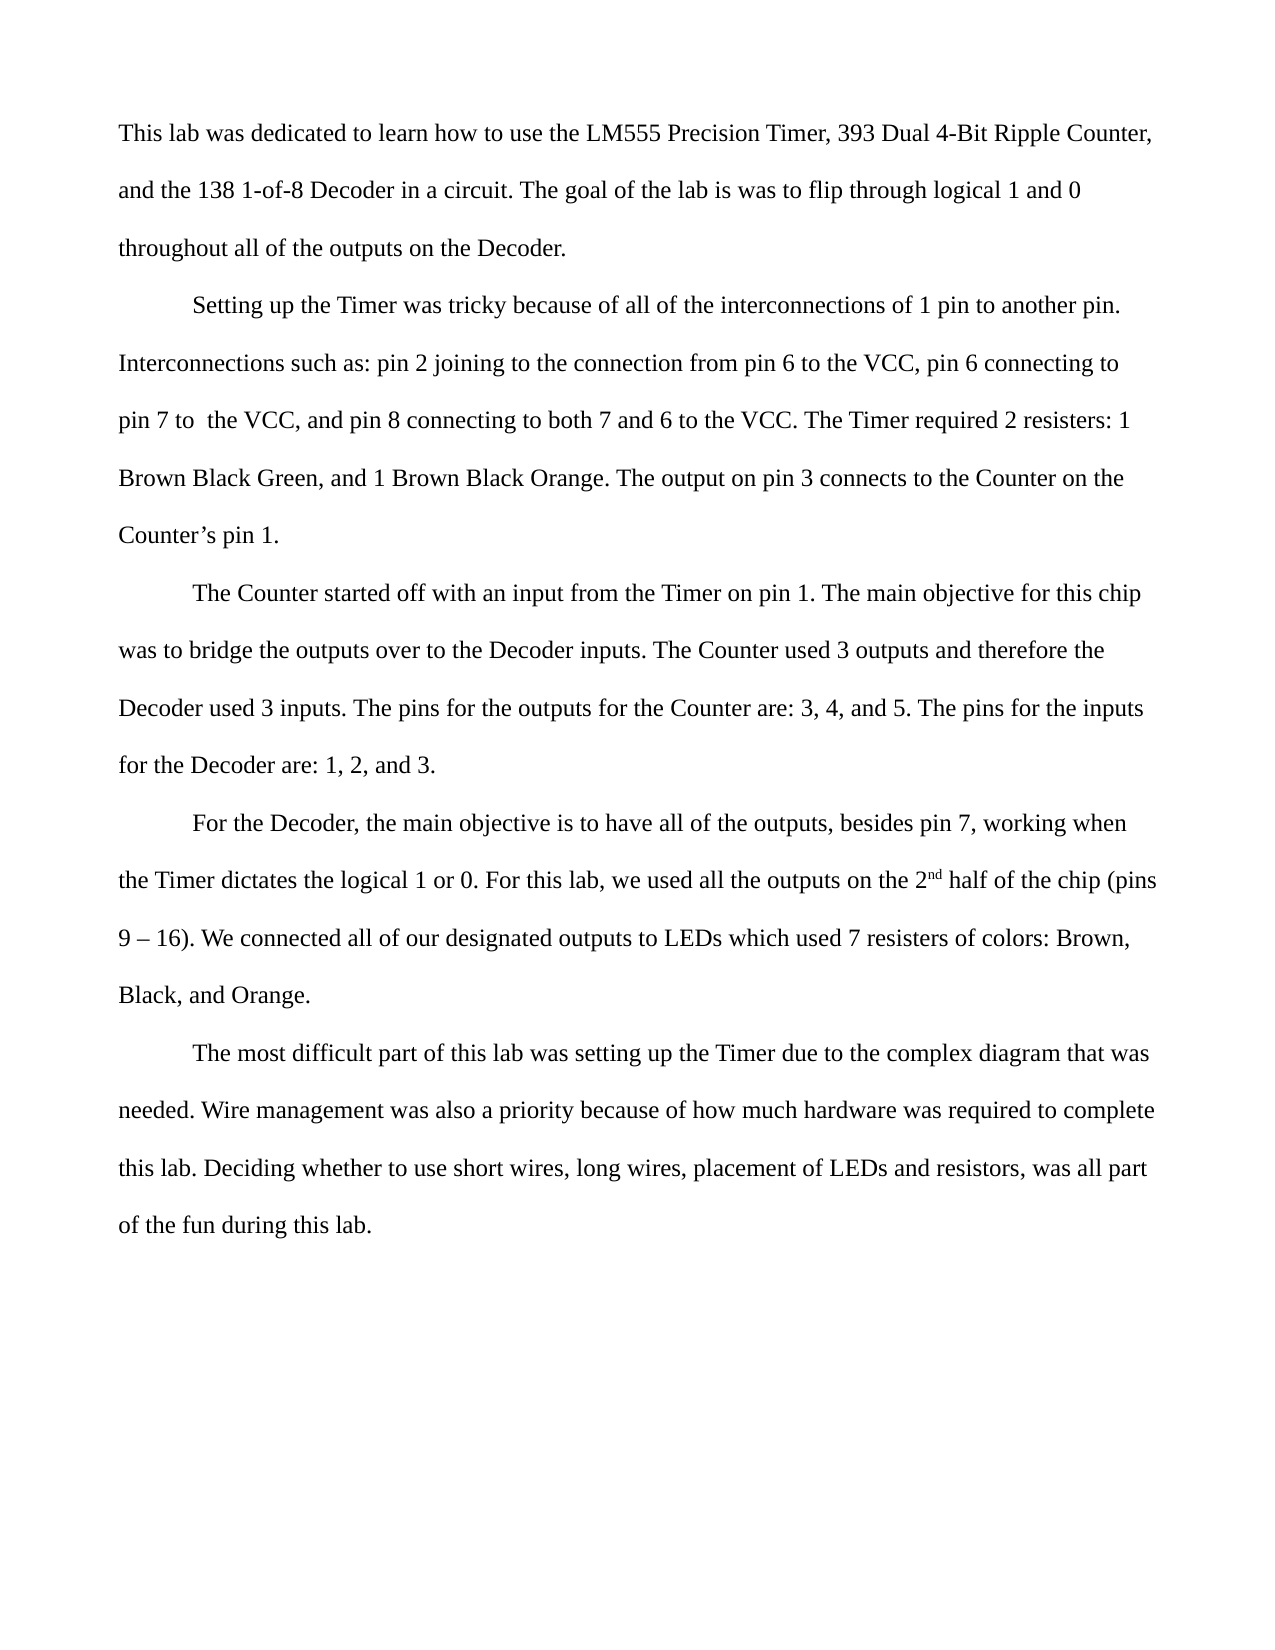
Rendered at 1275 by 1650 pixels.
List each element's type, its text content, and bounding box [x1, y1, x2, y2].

text The most difficult part of this lab was setting up the Timer due to the complex diagram that was needed. Wire management was also a priority because of how much hardware was required to complete this lab. Deciding whether to use short wires, long wires, placement of LEDs and resistors, was all part of the fun during this lab. [118, 1038, 1157, 1239]
text This lab was dedicated to learn how to use the LM555 Precision Timer, 393 Dual 4-Bit Ripple Counter, and the 138 1-of-8 Decoder in a circuit. The goal of the lab is was to flip through logical 1 and 0 throughout all of the outputs on the Decoder. [118, 118, 1157, 262]
text Setting up the Timer was tricky because of all of the interconnections of 1 pin to another pin. Interconnections such as: pin 2 joining to the connection from pin 6 to the VCC, pin 6 connecting to pin 7 to the VCC, and pin 8 connecting to both 7 and 6 to the VCC. The Timer required 2 resisters: 1 Brown Black Green, and 1 Brown Black Orange. The output on pin 3 connects to the Counter on the Counter’s pin 1. [118, 291, 1157, 549]
text For the Decoder, the main objective is to have all of the outputs, besides pin 7, working when the Timer dictates the logical 1 or 0. For this lab, we used all the outputs on the 2nd half of the chip (pins 9 – 16). We connected all of our designated outputs to LEDs which used 7 resisters of colors: Brown, Black, and Orange. [118, 808, 1157, 1009]
text The Counter started off with an input from the Timer on pin 1. The main objective for this chip was to bridge the outputs over to the Decoder inputs. The Counter used 3 outputs and therefore the Decoder used 3 inputs. The pins for the outputs for the Counter are: 3, 4, and 5. The pins for the inputs for the Decoder are: 1, 2, and 3. [118, 578, 1157, 779]
